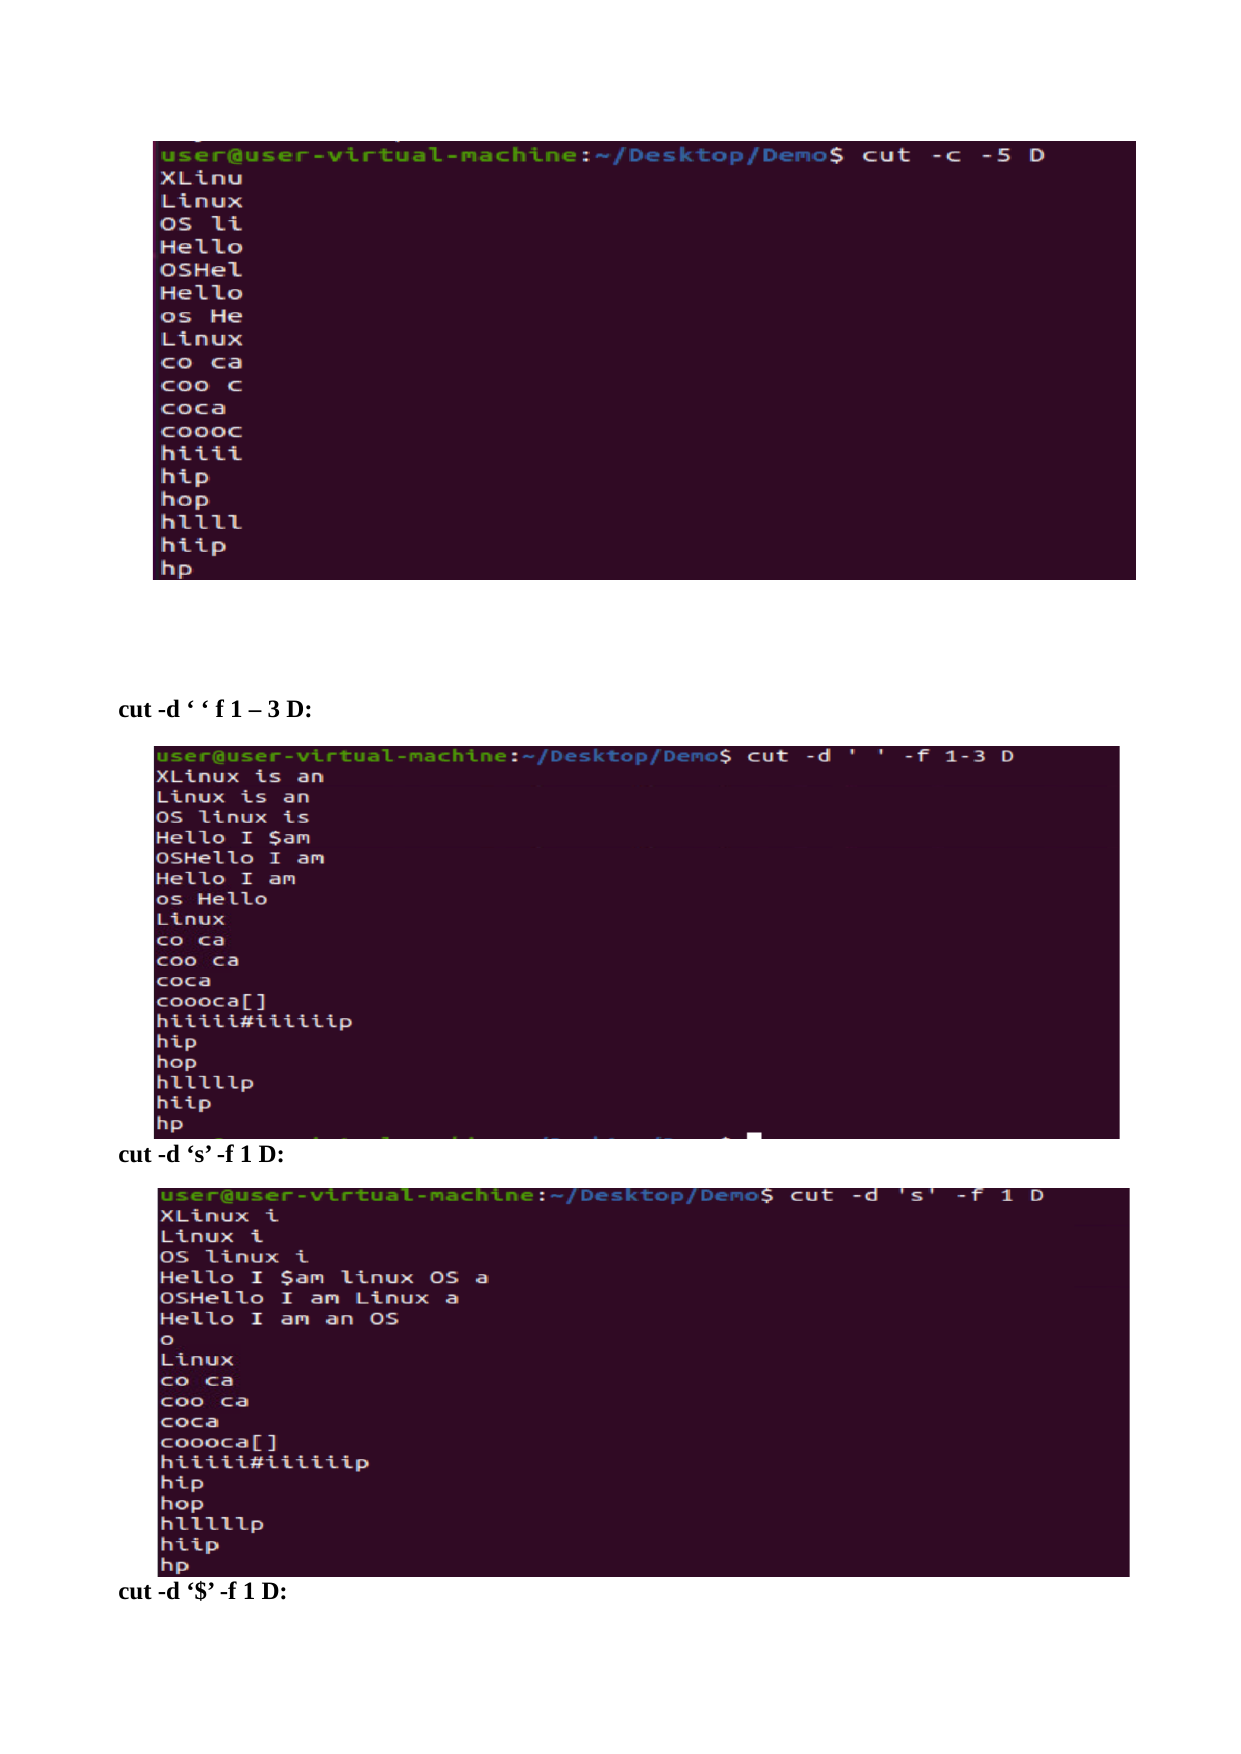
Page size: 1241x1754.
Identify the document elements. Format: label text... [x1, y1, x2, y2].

text cut -d ‘$’ -f 1 D: [118, 1168, 1122, 1605]
picture [152, 141, 1136, 580]
text cut -d ‘s’ -f 1 D: [118, 723, 1122, 1168]
text cut -d ‘ ‘ f 1 – 3 D: [118, 694, 1122, 723]
picture [157, 1188, 1130, 1577]
picture [153, 746, 1120, 1139]
